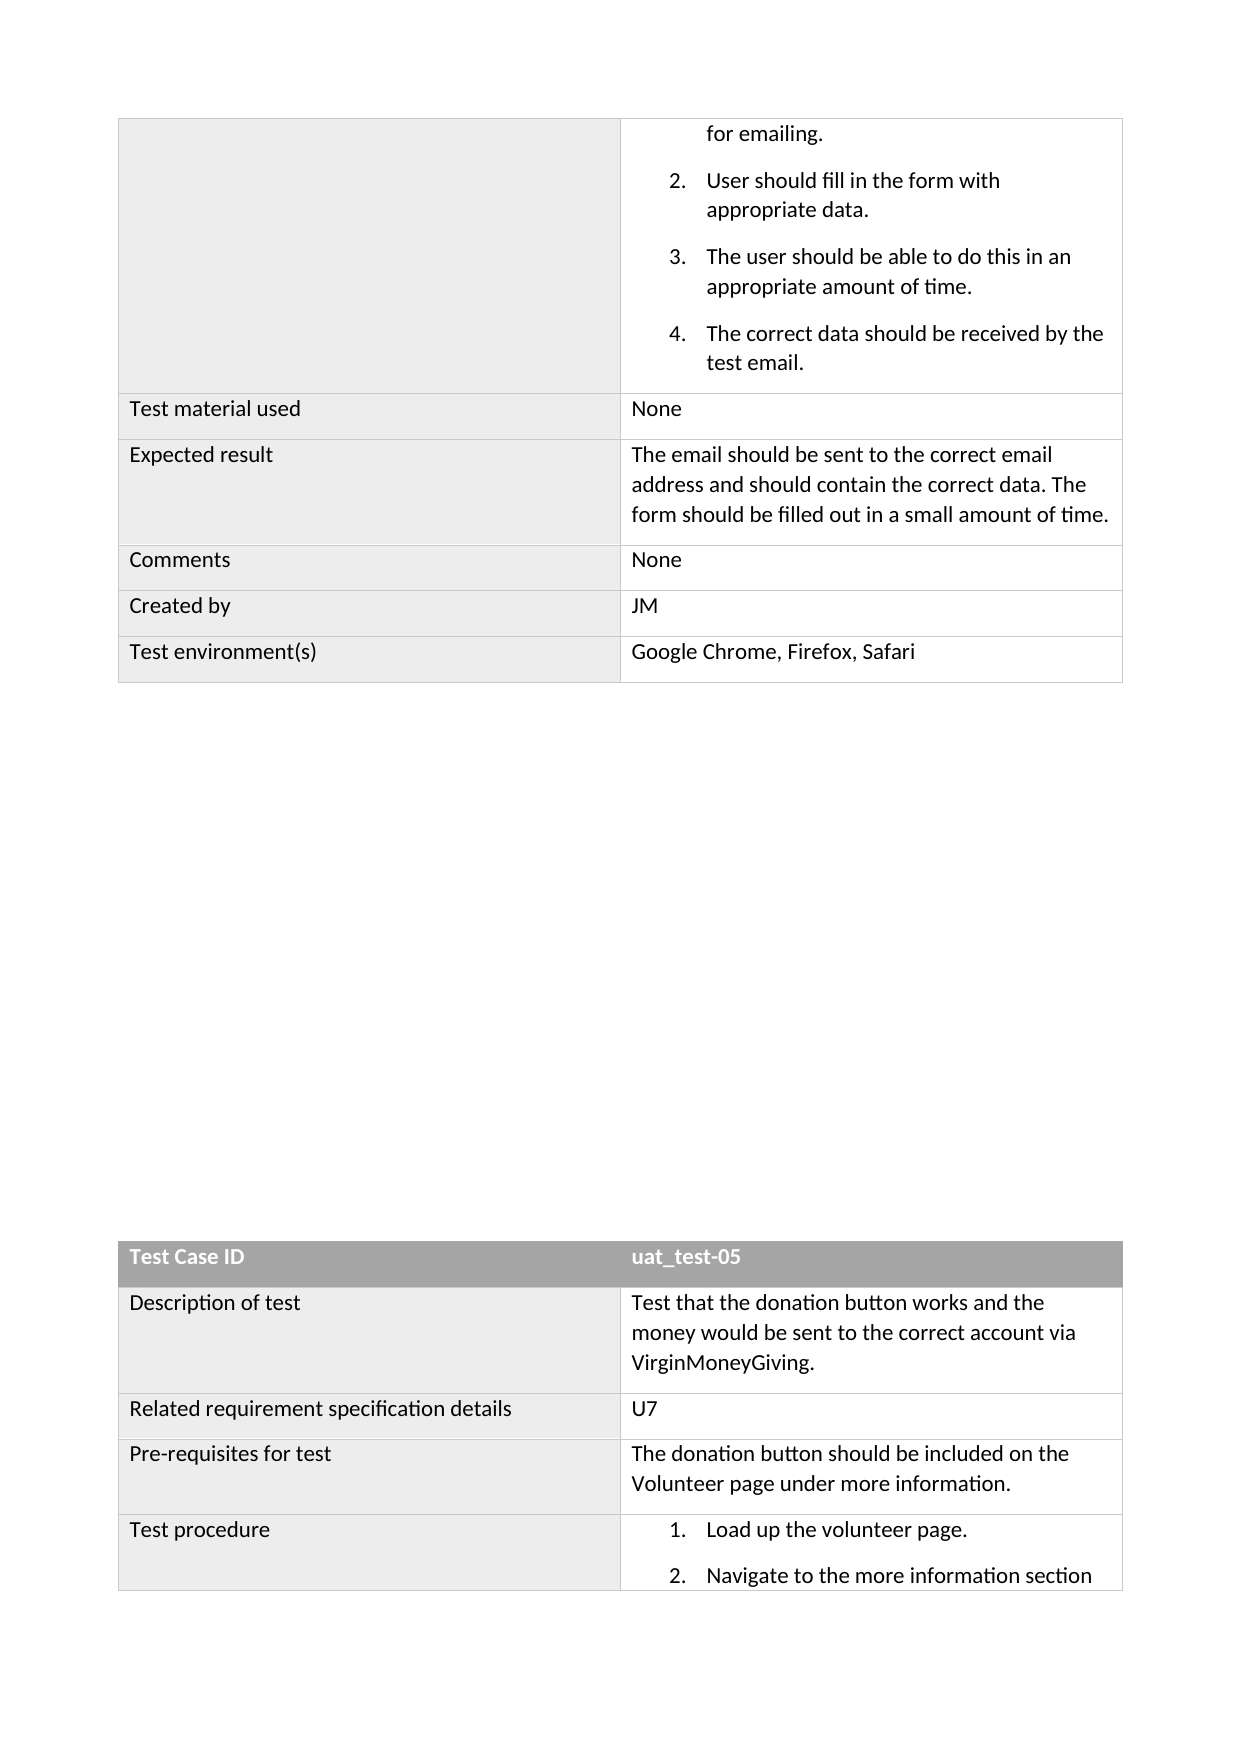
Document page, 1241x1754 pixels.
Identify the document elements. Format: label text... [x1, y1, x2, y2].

table_cell The email should be sent to the correct email address and should contain the correct data. The form should be filled out in a small amount of time. [621, 440, 1122, 544]
table_cell Load up the volunteer page. Navigate to the more information section [621, 1515, 1122, 1590]
table_cell JM [621, 591, 1122, 636]
table_cell The donation button should be included on the Volunteer page under more information. [621, 1440, 1122, 1514]
table_cell U7 [621, 1394, 1122, 1438]
table_cell None [621, 394, 1122, 439]
table_cell Description of test [119, 1288, 620, 1393]
table_cell Test material used [119, 394, 620, 439]
table_cell Test procedure [119, 1515, 620, 1590]
table_cell Google Chrome, Firefox, Safari [621, 637, 1122, 682]
table_cell [119, 119, 620, 393]
table_cell Created by [119, 591, 620, 636]
table_cell Expected result [119, 440, 620, 544]
table_cell for emailing. User should fill in the form with appropriate data. The user should be able to do this in an appropriate amount of time. The correct data should be received by the test email. [621, 119, 1122, 393]
table_cell Test environment(s) [119, 637, 620, 682]
table_cell Related requirement specification details [119, 1394, 620, 1438]
table_cell None [621, 546, 1122, 590]
table_cell Test that the donation button works and the money would be sent to the correct account via VirginMoneyGiving. [621, 1288, 1122, 1393]
table_cell Pre-requisites for test [119, 1440, 620, 1514]
table_header Test Case ID [119, 1243, 620, 1287]
table_header uat_test-05 [620, 1243, 1122, 1287]
table_cell Comments [119, 546, 620, 590]
